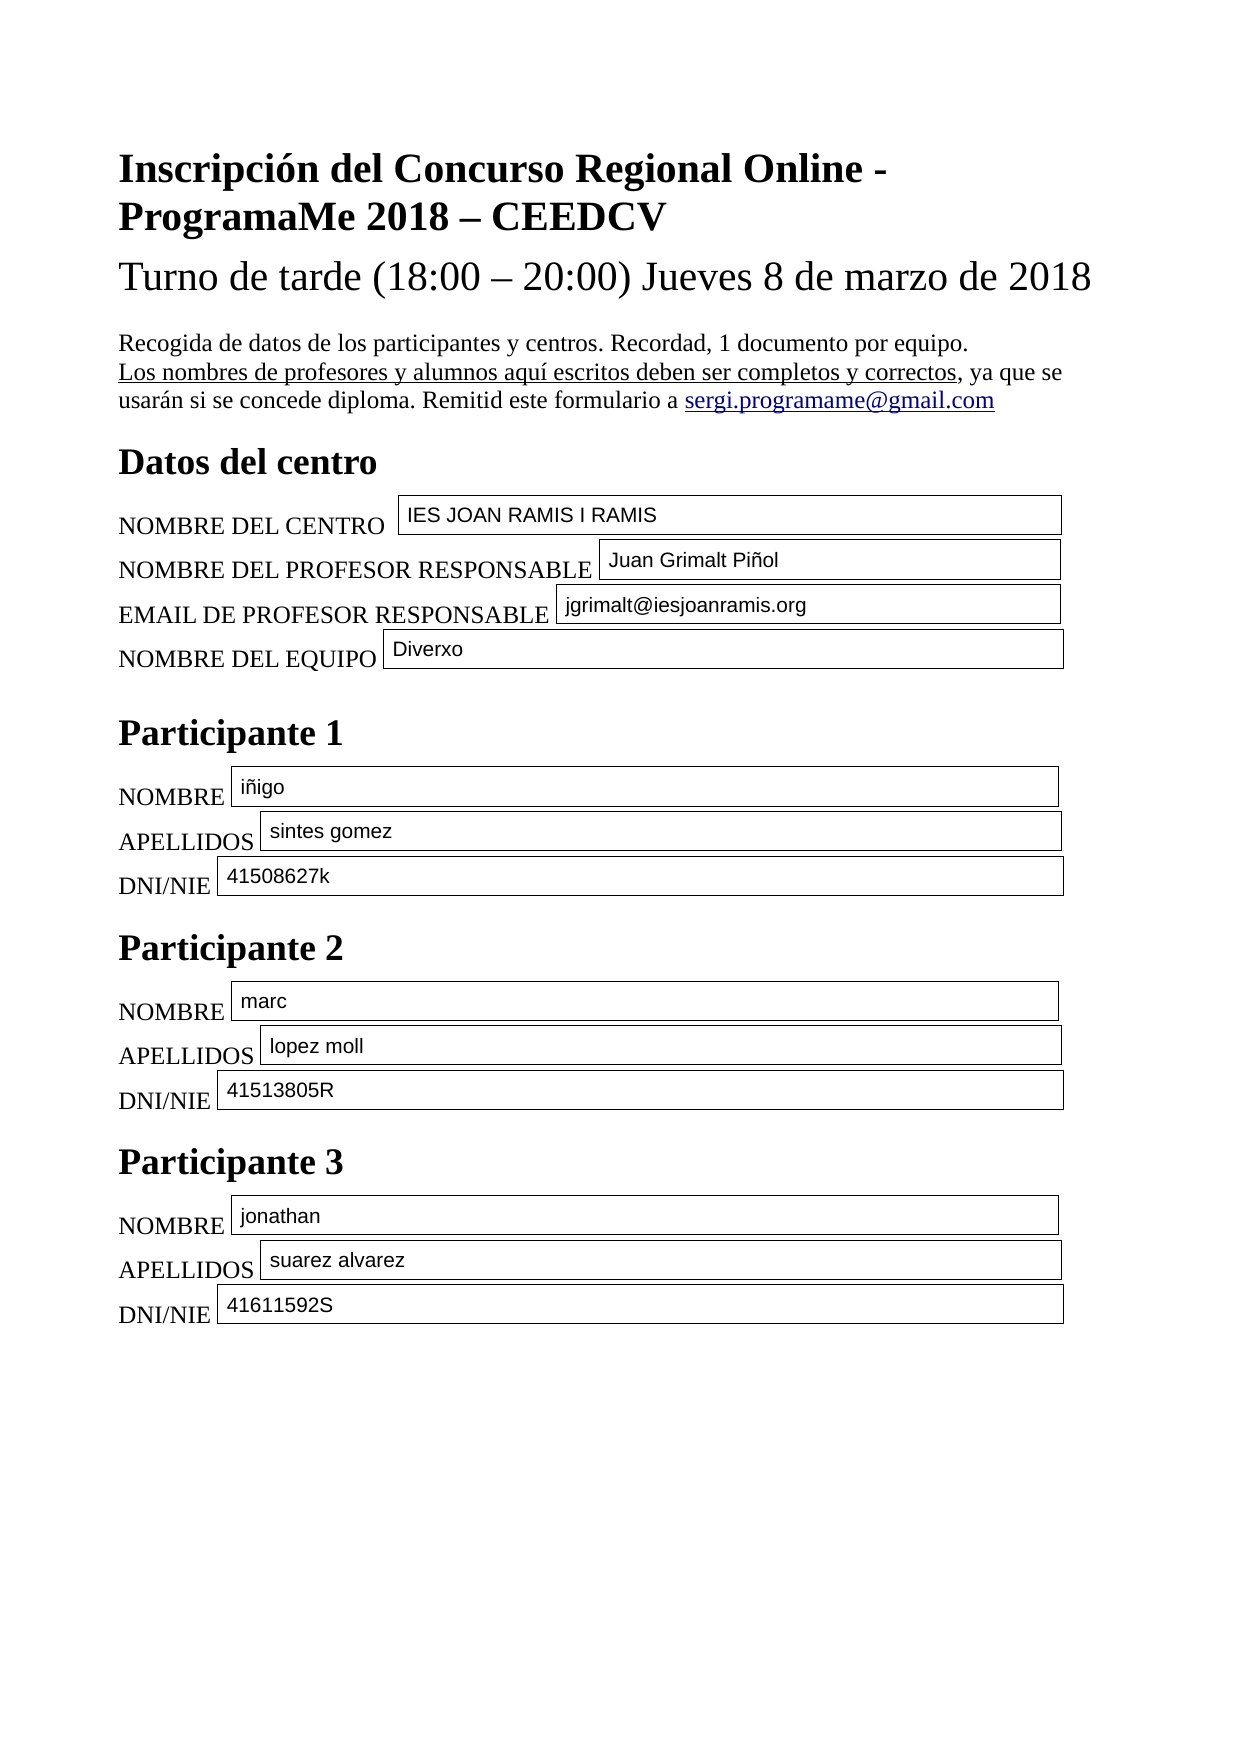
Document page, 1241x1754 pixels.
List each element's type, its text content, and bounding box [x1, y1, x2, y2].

text Los nombres de profesores y alumnos aquí escritos deben ser completos y correctos, ya que se usarán si se concede diploma. Remitid este formulario a sergi.programame@gmail.com [118, 357, 1122, 414]
subtitle Participante 3 [118, 1139, 1122, 1183]
text NOMBRE DEL EQUIPO [118, 629, 1122, 673]
text DNI/NIE [118, 1284, 1122, 1329]
text APELLIDOS [118, 811, 1122, 856]
subtitle Inscripción del Concurso Regional Online - ProgramaMe 2018 – CEEDCV [118, 143, 1122, 239]
text APELLIDOS [118, 1240, 1122, 1284]
subtitle Datos del centro [118, 439, 1122, 482]
text Recogida de datos de los participantes y centros. Recordad, 1 documento por equipo. [118, 328, 1122, 357]
text NOMBRE [118, 981, 1122, 1025]
text DNI/NIE [118, 1070, 1122, 1114]
text Turno de tarde (18:00 – 20:00) Jueves 8 de marzo de 2018 [118, 251, 1122, 299]
text NOMBRE DEL CENTRO [118, 495, 1122, 539]
subtitle Participante 2 [118, 925, 1122, 968]
text NOMBRE DEL PROFESOR RESPONSABLE [118, 539, 1122, 584]
text EMAIL DE PROFESOR RESPONSABLE [118, 584, 1122, 629]
text NOMBRE [118, 1195, 1122, 1240]
text DNI/NIE [118, 856, 1122, 900]
text APELLIDOS [118, 1025, 1122, 1070]
subtitle Participante 1 [118, 711, 1122, 754]
text NOMBRE [118, 766, 1122, 811]
